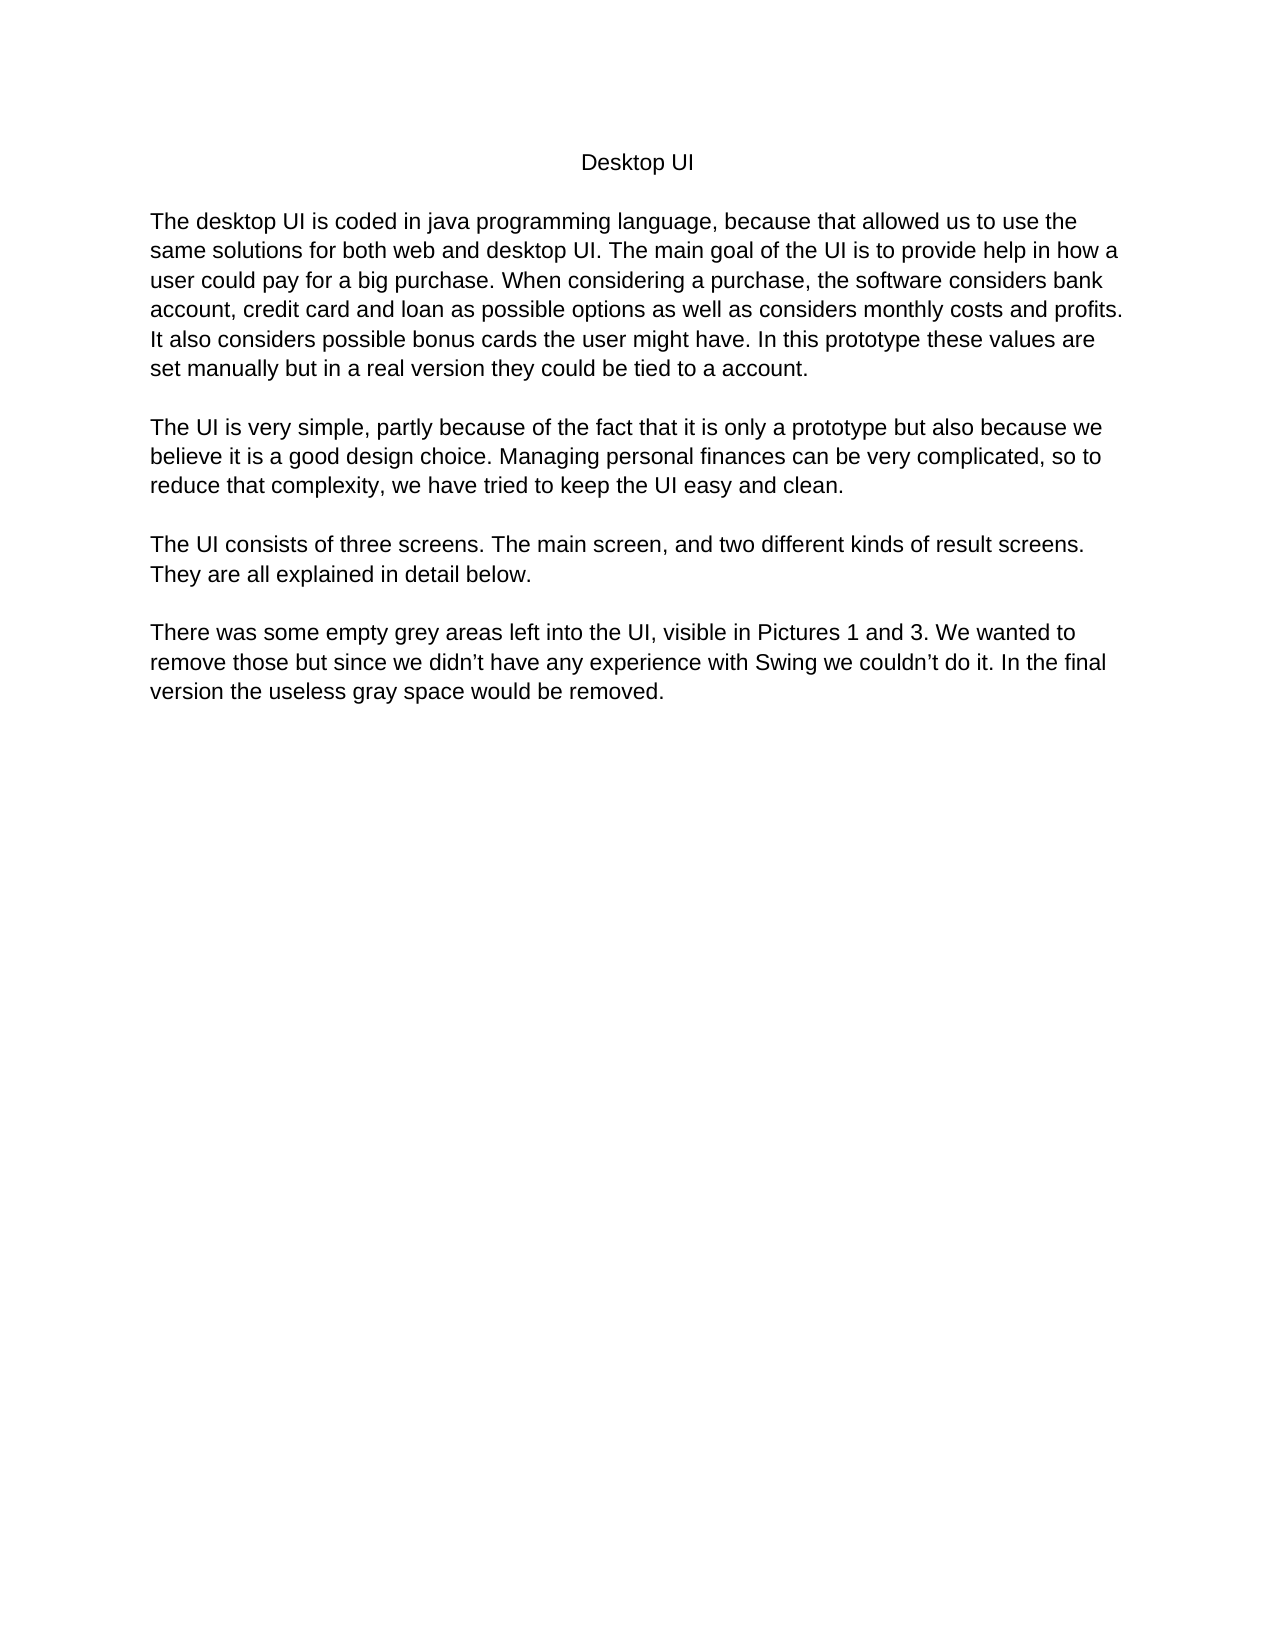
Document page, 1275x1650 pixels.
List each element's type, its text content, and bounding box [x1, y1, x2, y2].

text There was some empty grey areas left into the UI, visible in Pictures 1 and 3. We wanted to remove those but since we didn’t have any experience with Swing we couldn’t do it. In the final version the useless gray space would be removed. [150, 620, 1125, 704]
text The UI is very simple, partly because of the fact that it is only a prototype but also because we believe it is a good design choice. Managing personal finances can be very complicated, so to reduce that complexity, we have tried to keep the UI easy and clean. [150, 414, 1125, 499]
text Desktop UI [150, 150, 1125, 176]
text The UI consists of three screens. The main screen, and two different kinds of result screens. They are all explained in detail below. [150, 532, 1125, 587]
text The desktop UI is coded in java programming language, because that allowed us to use the same solutions for both web and desktop UI. The main goal of the UI is to provide help in how a user could pay for a big purchase. When considering a purchase, the software considers bank account, credit card and loan as possible options as well as considers monthly costs and profits. It also considers possible bonus cards the user might have. In this prototype these values are set manually but in a real version they could be tied to a account. [150, 209, 1125, 381]
